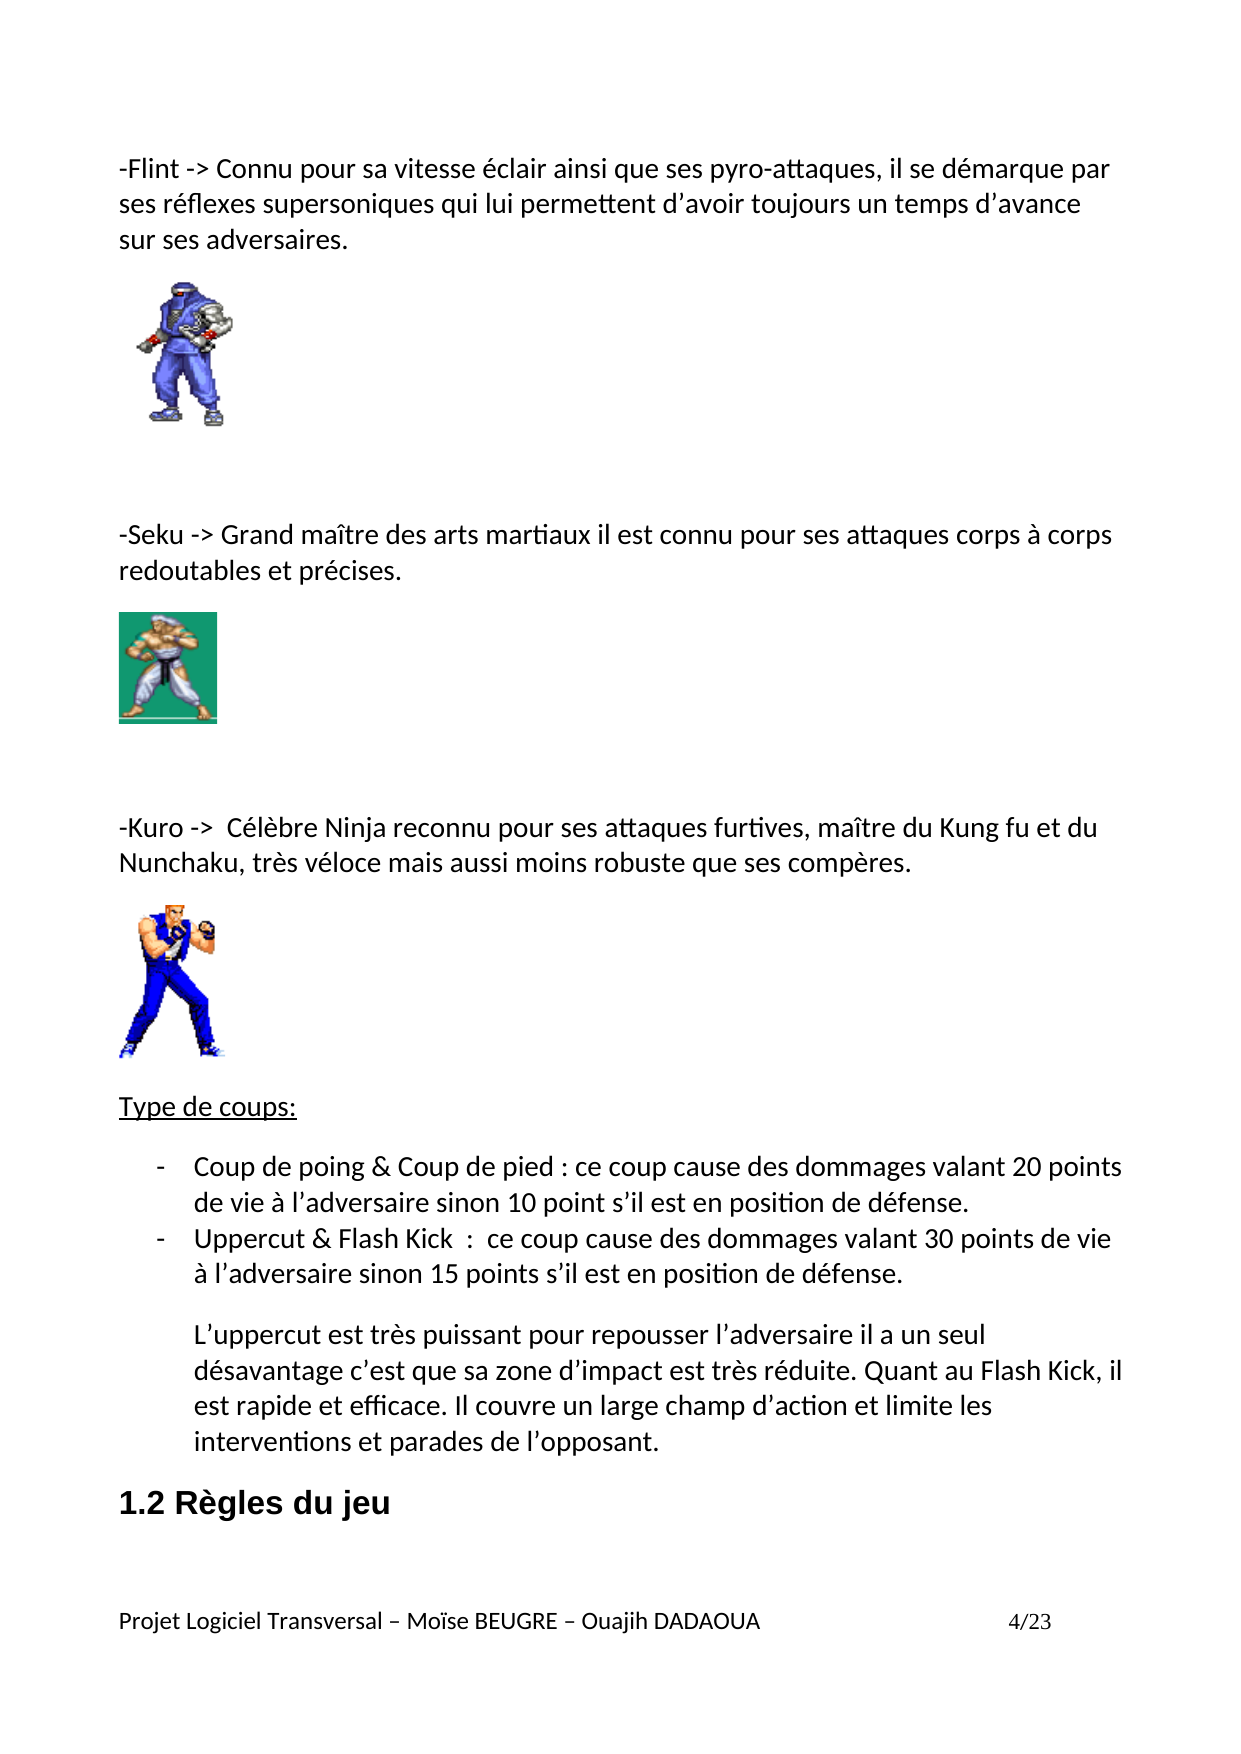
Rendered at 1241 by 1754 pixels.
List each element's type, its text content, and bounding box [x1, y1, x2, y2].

text 1.2 Règles du jeu [119, 1483, 1123, 1522]
list Uppercut & Flash Kick : ce coup cause des dommages valant 30 points de vie à l’adversaire sinon 15 points s’il est en position de défense. [156, 1220, 1123, 1291]
text -Kuro -> Célèbre Ninja reconnu pour ses attaques furtives, maître du Kung fu et du Nunchaku, très véloce mais aussi moins robuste que ses compères. [119, 809, 1123, 880]
text -Seku -> Grand maître des arts martiaux il est connu pour ses attaques corps à corps redoutables et précises. [119, 516, 1123, 587]
picture [118, 905, 226, 1063]
text -Flint -> Connu pour sa vitesse éclair ainsi que ses pyro-attaques, il se démarque par ses réflexes supersoniques qui lui permettent d’avoir toujours un temps d’avance sur ses adversaires. [119, 150, 1123, 257]
text Type de coups: [119, 1088, 1123, 1123]
picture [118, 281, 247, 431]
picture [118, 612, 218, 724]
list Coup de poing & Coup de pied : ce coup cause des dommages valant 20 points de vie à l’adversaire sinon 10 point s’il est en position de défense. [156, 1148, 1123, 1220]
text L’uppercut est très puissant pour repousser l’adversaire il a un seul désavantage c’est que sa zone d’impact est très réduite. Quant au Flash Kick, il est rapide et efficace. Il couvre un large champ d’action et limite les interventions et parades de l’opposant. [194, 1316, 1123, 1458]
